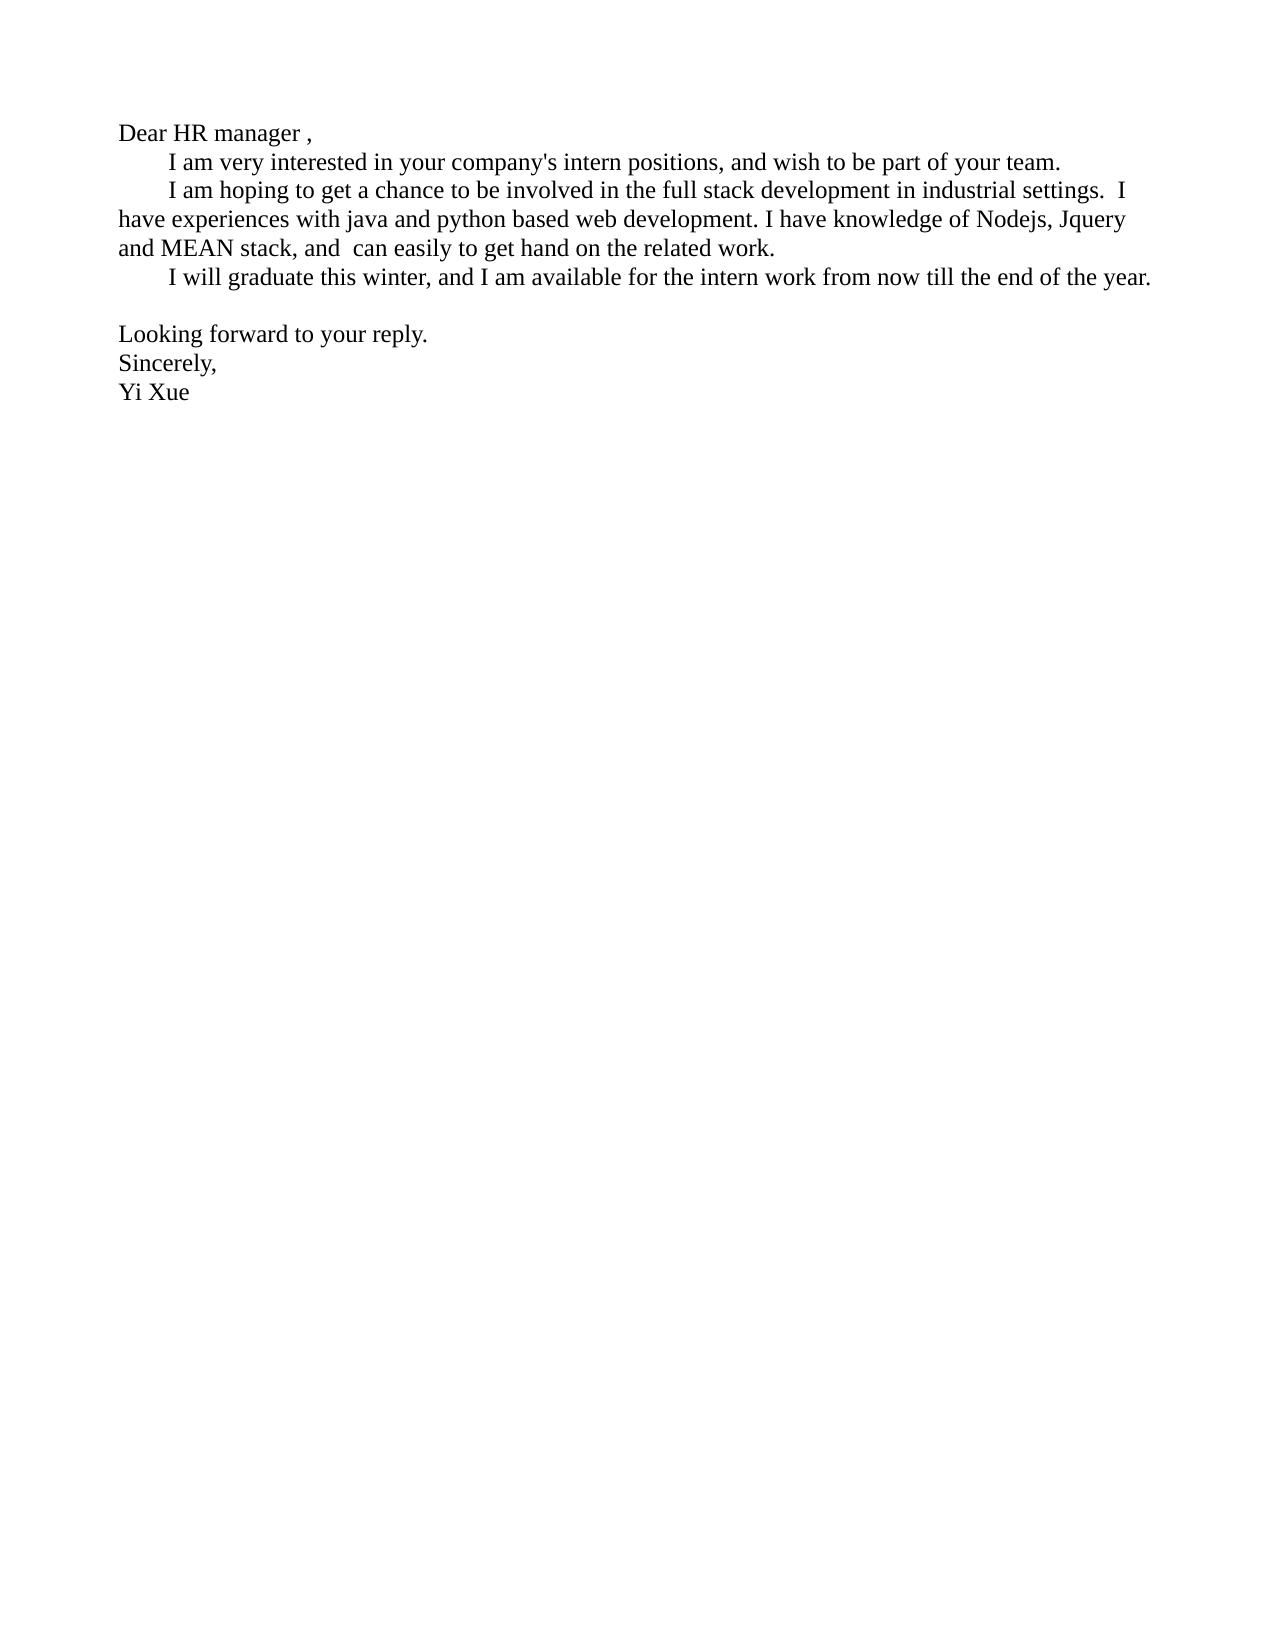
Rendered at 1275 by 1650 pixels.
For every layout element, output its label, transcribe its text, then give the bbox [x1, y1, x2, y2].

text I will graduate this winter, and I am available for the intern work from now till the end of the year. [118, 262, 1157, 291]
text Yi Xue [118, 377, 1157, 406]
text Dear HR manager , [118, 118, 1157, 147]
text I am very interested in your company's intern positions, and wish to be part of your team. [118, 147, 1157, 176]
text I am hoping to get a chance to be involved in the full stack development in industrial settings. I have experiences with java and python based web development. I have knowledge of Nodejs, Jquery and MEAN stack, and can easily to get hand on the related work. [118, 176, 1157, 262]
text Looking forward to your reply. [118, 319, 1157, 348]
text Sincerely, [118, 348, 1157, 377]
